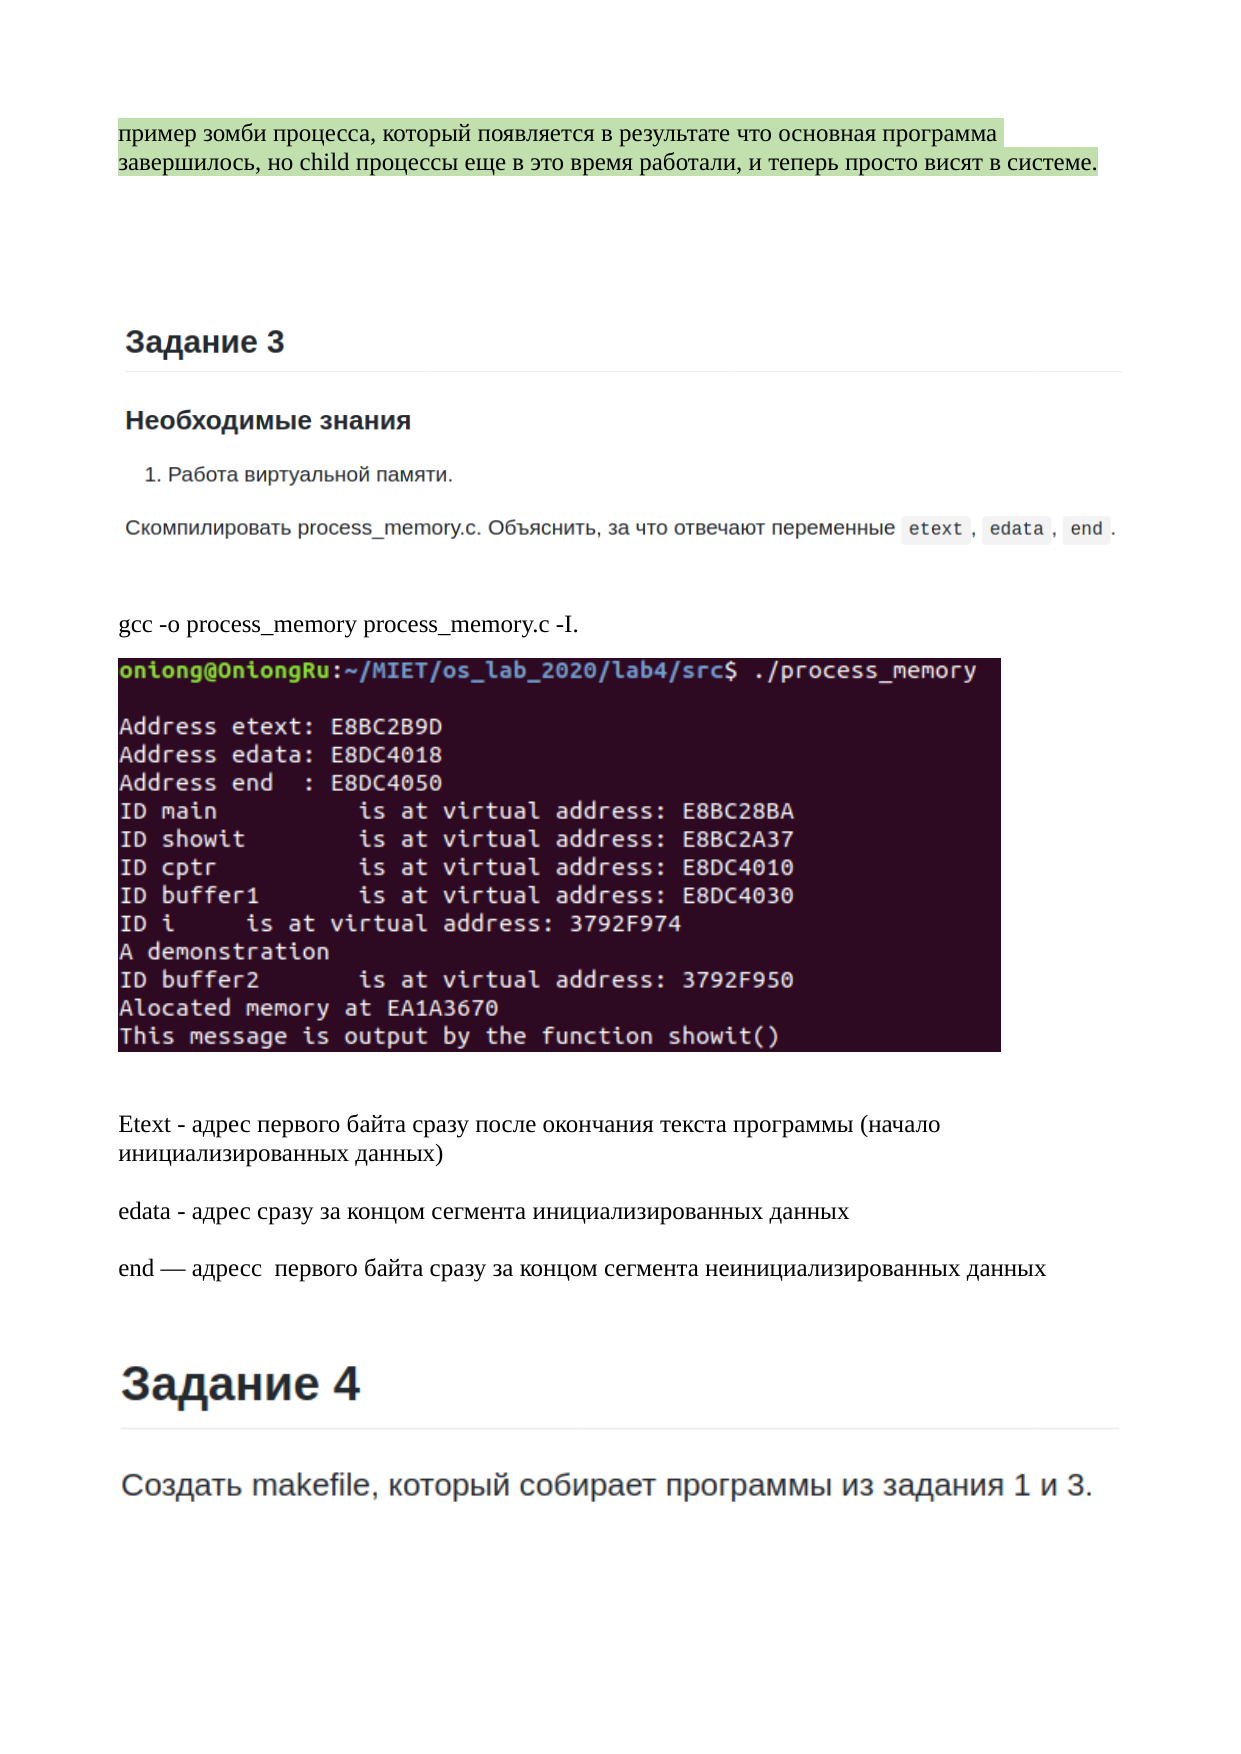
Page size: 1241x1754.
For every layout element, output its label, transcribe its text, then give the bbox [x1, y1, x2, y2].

picture [115, 1345, 1120, 1522]
text edata - адрес сразу за концом сегмента инициализированных данных [118, 1196, 1122, 1224]
picture [118, 658, 1001, 1052]
text Etext - адрес первого байта сразу после окончания текста программы (начало инициализированных данных) [118, 1109, 1122, 1167]
text end — адресс первого байта сразу за концом сегмента неинициализированных данных [118, 1253, 1122, 1282]
text пример зомби процесса, который появляется в результате что основная программа завершилось, но child процессы еще в это время работали, и теперь просто висят в системе. [118, 118, 1122, 176]
picture [118, 319, 1123, 552]
text gcc -o process_memory process_memory.c -I. [118, 609, 1122, 638]
